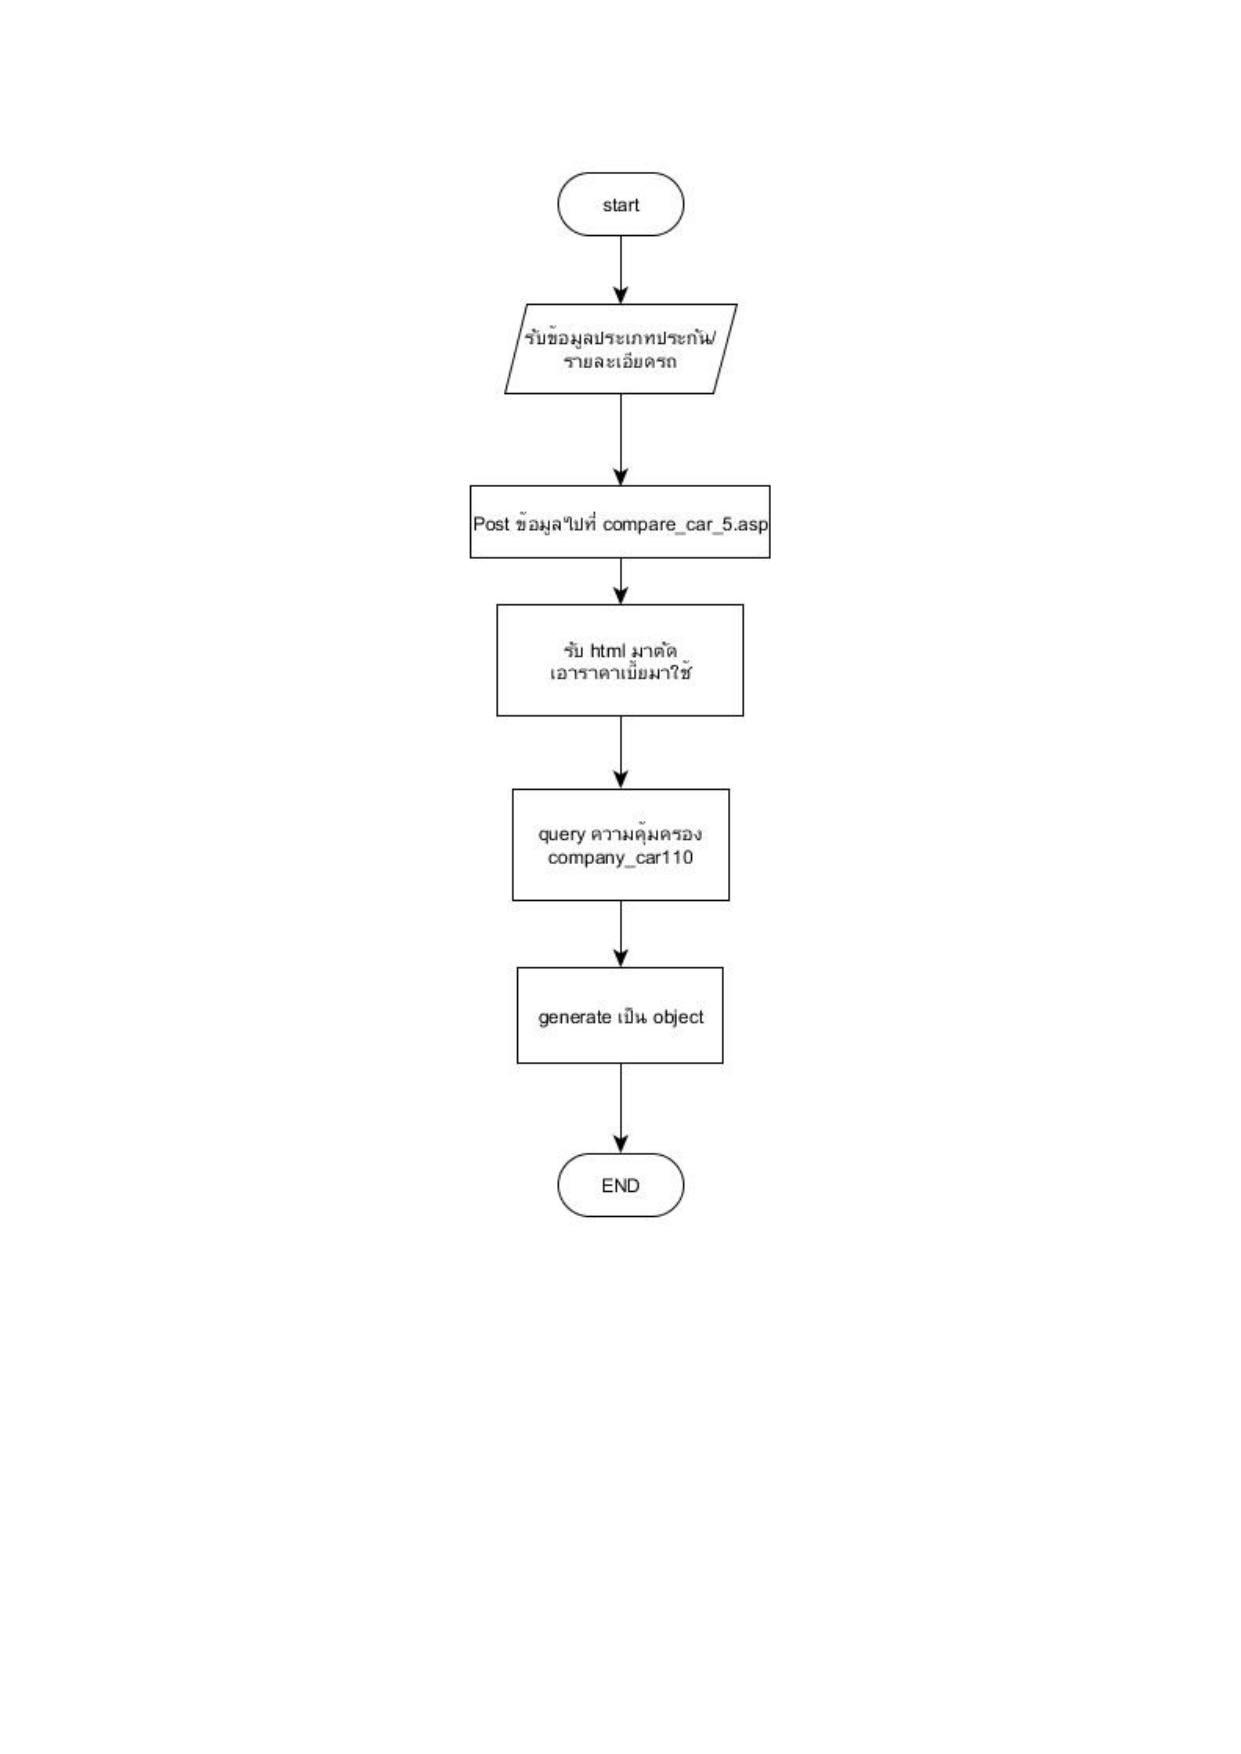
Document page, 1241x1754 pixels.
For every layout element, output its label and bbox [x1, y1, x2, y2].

picture [445, 150, 795, 1241]
